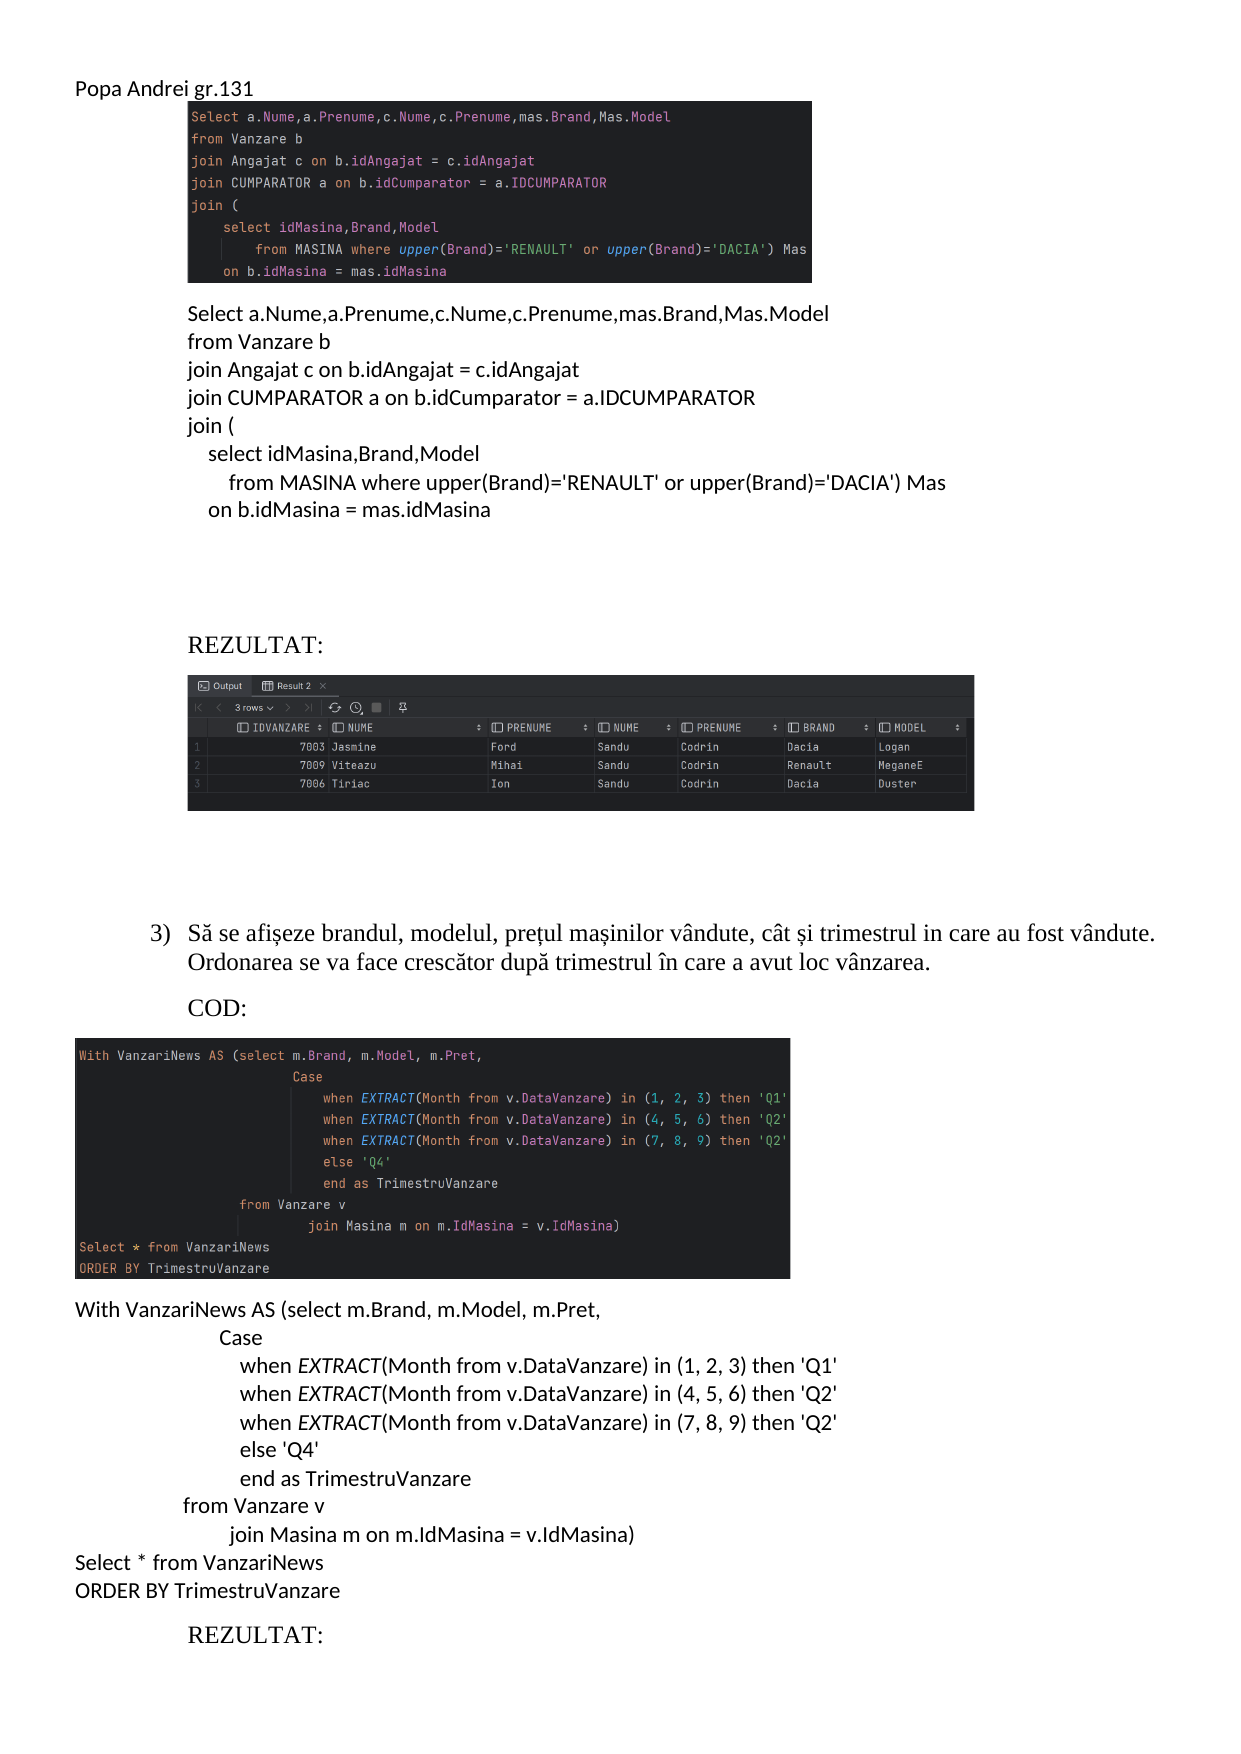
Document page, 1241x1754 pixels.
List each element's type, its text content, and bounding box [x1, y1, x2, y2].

list Să se afișeze brandul, modelul, prețul mașinilor vândute, cât și trimestrul in care au fost vândute. Ordonarea se va face crescător după trimestrul în care a avut loc vânzarea. [150, 918, 1165, 976]
text With VanzariNews AS (select m.Brand, m.Model, m.Pret, Case when EXTRACT(Month from v.DataVanzare) in (1, 2, 3) then 'Q1' when EXTRACT(Month from v.DataVanzare) in (4, 5, 6) then 'Q2' when EXTRACT(Month from v.DataVanzare) in (7, 8, 9) then 'Q2' else 'Q4' end as TrimestruVanzare from Vanzare v join Masina m on m.IdMasina = v.IdMasina) Select * from VanzariNews ORDER BY TrimestruVanzare [75, 1296, 1165, 1604]
list COD: [187, 993, 1165, 1021]
list REZULTAT: [187, 630, 1165, 658]
list REZULTAT: [187, 1620, 1165, 1649]
list Select a.Nume,a.Prenume,c.Nume,c.Prenume,mas.Brand,Mas.Model from Vanzare b join Angajat c on b.idAngajat = c.idAngajat join CUMPARATOR a on b.idCumparator = a.IDCUMPARATOR join ( select idMasina,Brand,Model from MASINA where upper(Brand)='RENAULT' or upper(Brand)='DACIA') Mas on b.idMasina = mas.idMasina [187, 299, 1165, 524]
